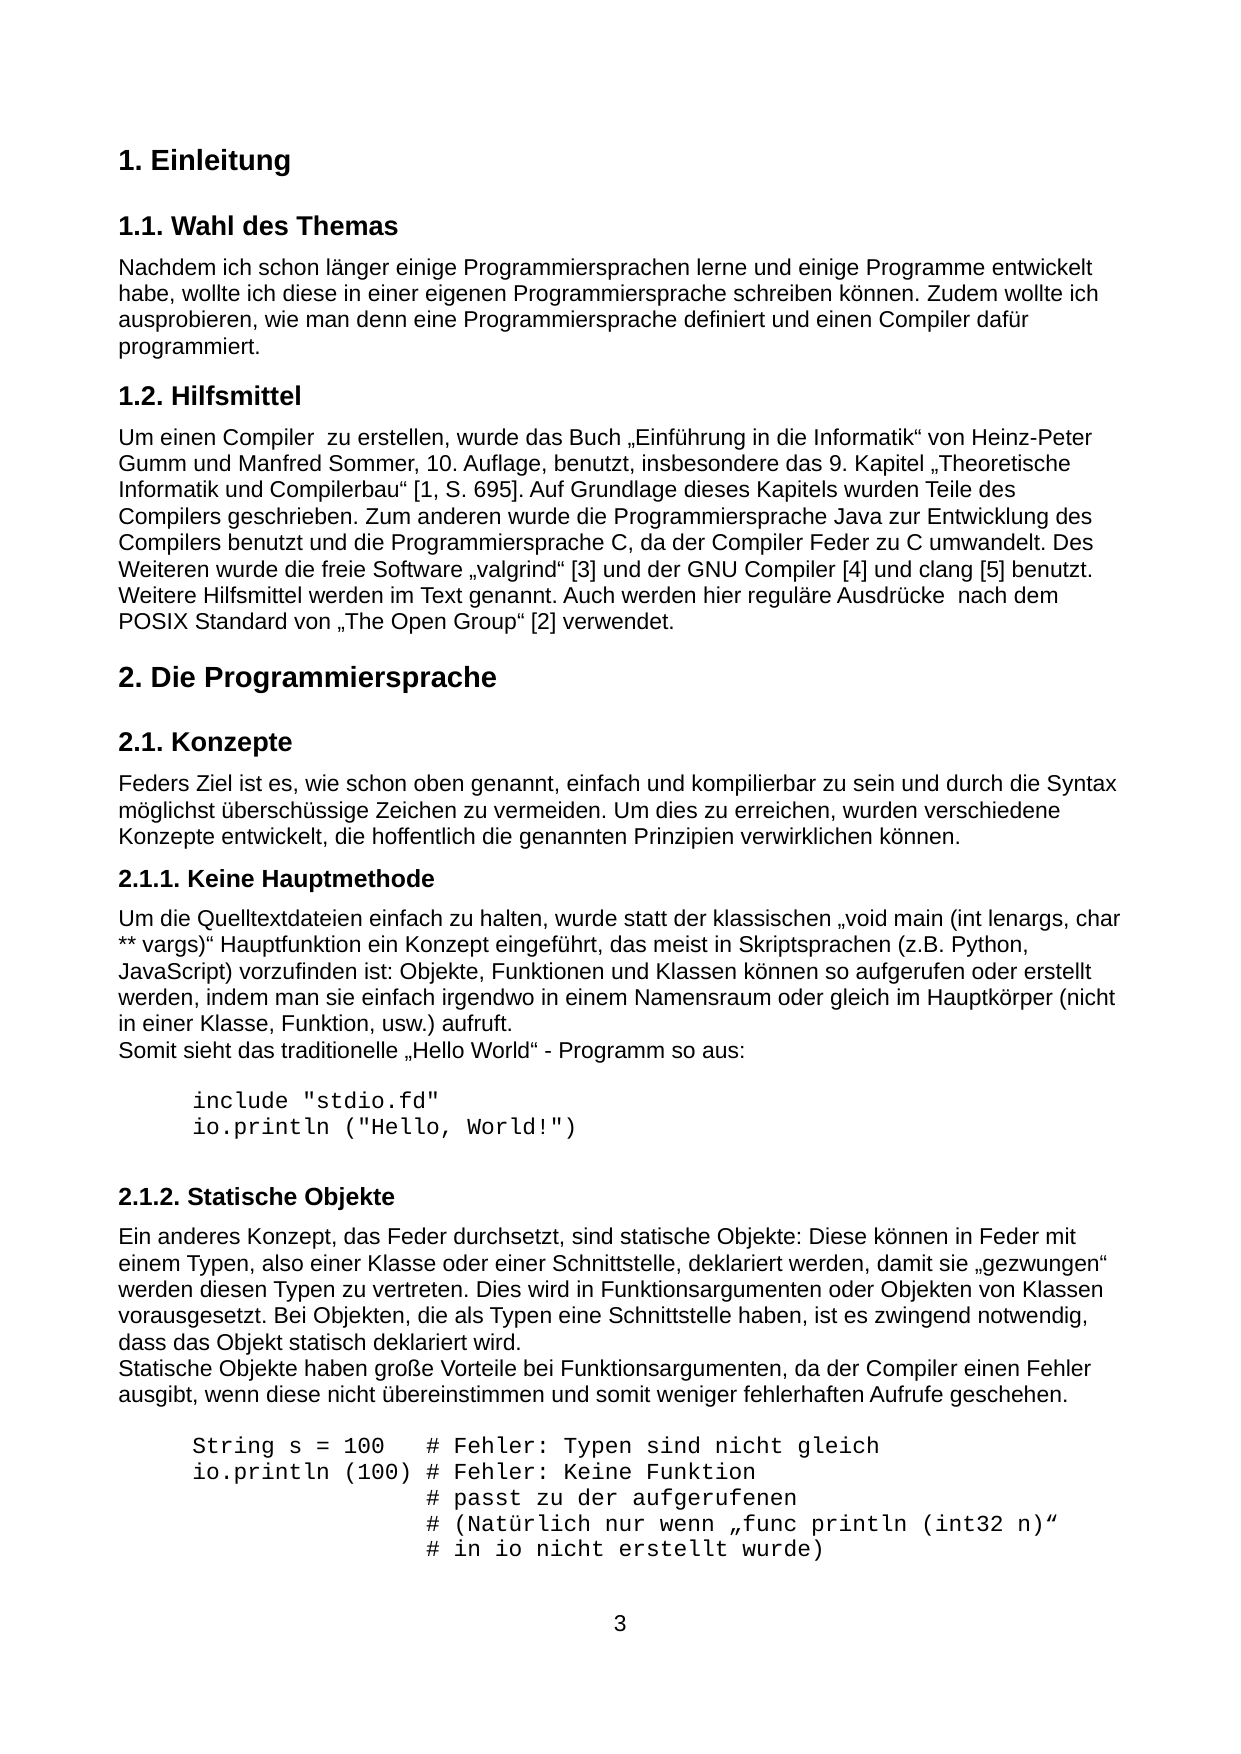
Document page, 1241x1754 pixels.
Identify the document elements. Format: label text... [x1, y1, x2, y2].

subtitle 2.1.1. Keine Hauptmethode [118, 864, 1122, 892]
subtitle 1.2. Hilfsmittel [118, 380, 1122, 411]
subtitle 2.1.2. Statische Objekte [118, 1182, 1122, 1211]
text Feders Ziel ist es, wie schon oben genannt, einfach und kompilierbar zu sein und durch die Syntax möglichst überschüssige Zeichen zu vermeiden. Um dies zu erreichen, wurden verschiedene Konzepte entwickelt, die hoffentlich die genannten Prinzipien verwirklichen können. [118, 770, 1122, 849]
text Nachdem ich schon länger einige Programmiersprachen lerne und einige Programme entwickelt habe, wollte ich diese in einer eigenen Programmiersprache schreiben können. Zudem wollte ich ausprobieren, wie man denn eine Programmiersprache definiert und einen Compiler dafür programmiert. [118, 254, 1122, 359]
subtitle 2.1. Konzepte [118, 726, 1122, 758]
subtitle 1.1. Wahl des Themas [118, 210, 1122, 241]
text Statische Objekte haben große Vorteile bei Funktionsargumenten, da der Compiler einen Fehler ausgibt, wenn diese nicht übereinstimmen und somit weniger fehlerhaften Aufrufe geschehen. [118, 1355, 1122, 1408]
text Um die Quelltextdateien einfach zu halten, wurde statt der klassischen „void main (int lenargs, char ** vargs)“ Hauptfunktion ein Konzept eingeführt, das meist in Skriptsprachen (z.B. Python, JavaScript) vorzufinden ist: Objekte, Funktionen und Klassen können so aufgerufen oder erstellt werden, indem man sie einfach irgendwo in einem Namensraum oder gleich im Hauptkörper (nicht in einer Klasse, Funktion, usw.) aufruft. [118, 905, 1122, 1037]
text Somit sieht das traditionelle „Hello World“ - Programm so aus: [118, 1037, 1122, 1063]
text # (Natürlich nur wenn „func println (int32 n)“ [118, 1512, 1122, 1538]
text io.println ("Hello, World!") [118, 1115, 1122, 1141]
subtitle 2. Die Programmiersprache [118, 659, 1122, 693]
text # in io nicht erstellt wurde) [118, 1538, 1122, 1564]
subtitle 1. Einleitung [118, 143, 1122, 177]
text # passt zu der aufgerufenen [118, 1486, 1122, 1512]
text Ein anderes Konzept, das Feder durchsetzt, sind statische Objekte: Diese können in Feder mit einem Typen, also einer Klasse oder einer Schnittstelle, deklariert werden, damit sie „gezwungen“ werden diesen Typen zu vertreten. Dies wird in Funktionsargumenten oder Objekten von Klassen vorausgesetzt. Bei Objekten, die als Typen eine Schnittstelle haben, ist es zwingend notwendig, dass das Objekt statisch deklariert wird. [118, 1223, 1122, 1355]
text io.println (100) # Fehler: Keine Funktion [118, 1460, 1122, 1486]
text String s = 100 # Fehler: Typen sind nicht gleich [118, 1434, 1122, 1460]
text include "stdio.fd" [118, 1089, 1122, 1115]
text Um einen Compiler zu erstellen, wurde das Buch „Einführung in die Informatik“ von Heinz-Peter Gumm und Manfred Sommer, 10. Auflage, benutzt, insbesondere das 9. Kapitel „Theoretische Informatik und Compilerbau“ [1, S. 695]. Auf Grundlage dieses Kapitels wurden Teile des Compilers geschrieben. Zum anderen wurde die Programmiersprache Java zur Entwicklung des Compilers benutzt und die Programmiersprache C, da der Compiler Feder zu C umwandelt. Des Weiteren wurde die freie Software „valgrind“ [3] und der GNU Compiler [4] und clang [5] benutzt. Weitere Hilfsmittel werden im Text genannt. Auch werden hier reguläre Ausdrücke nach dem POSIX Standard von „The Open Group“ [2] verwendet. [118, 424, 1122, 634]
